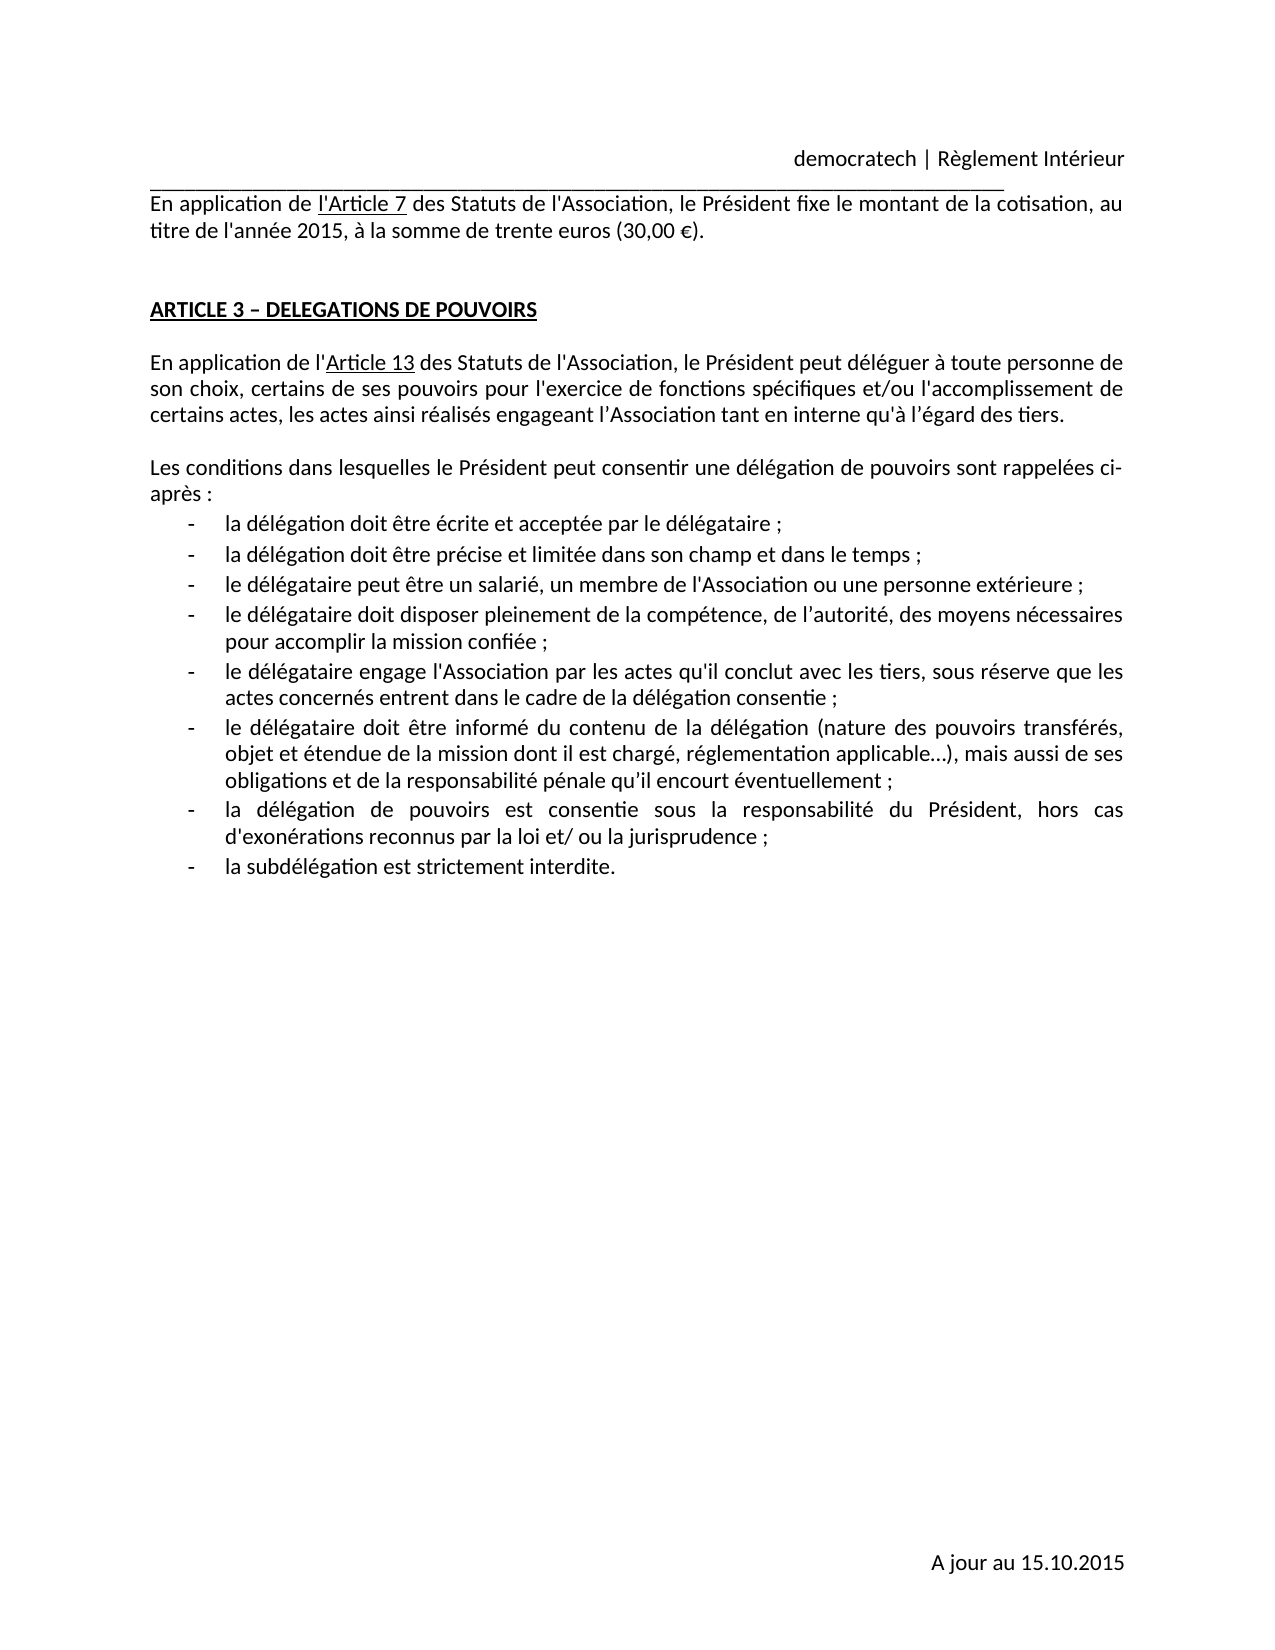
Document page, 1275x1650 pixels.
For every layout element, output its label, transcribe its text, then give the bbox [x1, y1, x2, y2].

list la subdélégation est strictement interdite. [187, 853, 1125, 880]
list le délégataire engage l'Association par les actes qu'il conclut avec les tiers, sous réserve que les actes concernés entrent dans le cadre de la délégation consentie ; [187, 658, 1125, 711]
list la délégation doit être précise et limitée dans son champ et dans le temps ; [187, 541, 1125, 568]
list le délégataire peut être un salarié, un membre de l'Association ou une personne extérieure ; [187, 572, 1125, 598]
text En application de l'Article 7 des Statuts de l'Association, le Président fixe le montant de la cotisation, au titre de l'année 2015, à la somme de trente euros (30,00 €). [150, 194, 1125, 244]
list le délégataire doit disposer pleinement de la compétence, de l’autorité, des moyens nécessaires pour accomplir la mission confiée ; [187, 602, 1125, 655]
list la délégation doit être écrite et acceptée par le délégataire ; [187, 511, 1125, 537]
list le délégataire doit être informé du contenu de la délégation (nature des pouvoirs transférés, objet et étendue de la mission dont il est chargé, réglementation applicable…), mais aussi de ses obligations et de la responsabilité pénale qu’il encourt éventuellement ; [187, 714, 1125, 794]
text En application de l'Article 13 des Statuts de l'Association, le Président peut déléguer à toute personne de son choix, certains de ses pouvoirs pour l'exercice de fonctions spécifiques et/ou l'accomplissement de certains actes, les actes ainsi réalisés engageant l’Association tant en interne qu'à l’égard des tiers. [150, 353, 1125, 428]
text ARTICLE 3 – DELEGATIONS DE POUVOIRS [150, 300, 1125, 323]
text Les conditions dans lesquelles le Président peut consentir une délégation de pouvoirs sont rappelées ci-après : [150, 458, 1125, 507]
list la délégation de pouvoirs est consentie sous la responsabilité du Président, hors cas d'exonérations reconnus par la loi et/ ou la jurisprudence ; [187, 797, 1125, 850]
